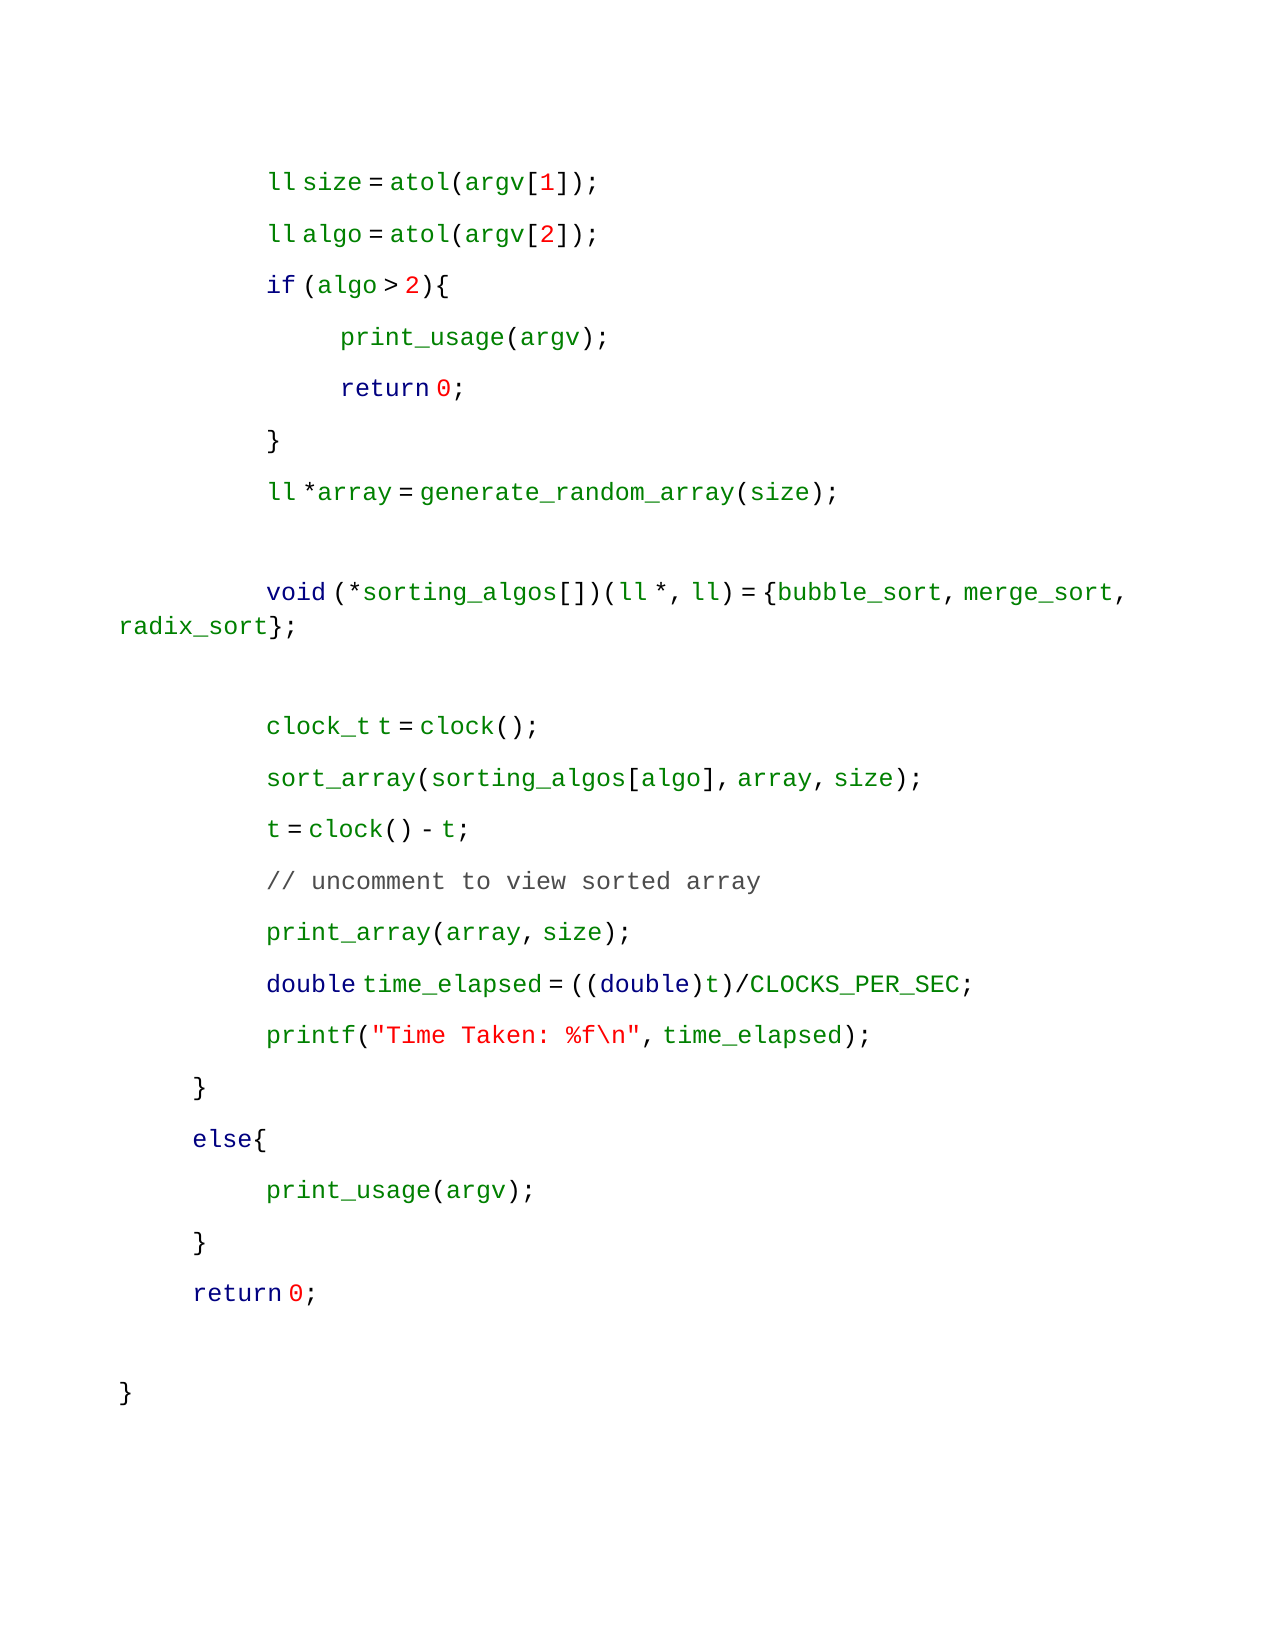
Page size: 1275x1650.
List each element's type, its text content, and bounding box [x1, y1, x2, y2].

text } [118, 1072, 1157, 1103]
text printf("Time Taken: %f\n", time_elapsed); [118, 1021, 1157, 1051]
text clock_t t = clock(); [118, 711, 1157, 742]
text ll algo = atol(argv[2]); [118, 219, 1157, 249]
text ll size = atol(argv[1]); [118, 167, 1157, 198]
text void (*sorting_algos[])(ll *, ll) = {bubble_sort, merge_sort, radix_sort}; [118, 577, 1157, 642]
text t = clock() - t; [118, 814, 1157, 845]
text ll *array = generate_random_array(size); [118, 477, 1157, 507]
text return 0; [118, 1278, 1157, 1309]
text } [118, 1379, 1157, 1407]
text } [118, 1227, 1157, 1258]
text // uncomment to view sorted array [118, 866, 1157, 897]
text print_usage(argv); [118, 322, 1157, 353]
text double time_elapsed = ((double)t)/CLOCKS_PER_SEC; [118, 969, 1157, 1000]
text return 0; [118, 373, 1157, 404]
text print_array(array, size); [118, 917, 1157, 948]
text } [118, 425, 1157, 456]
text if (algo > 2){ [118, 270, 1157, 301]
text print_usage(argv); [118, 1175, 1157, 1206]
text else{ [118, 1124, 1157, 1154]
text sort_array(sorting_algos[algo], array, size); [118, 763, 1157, 794]
